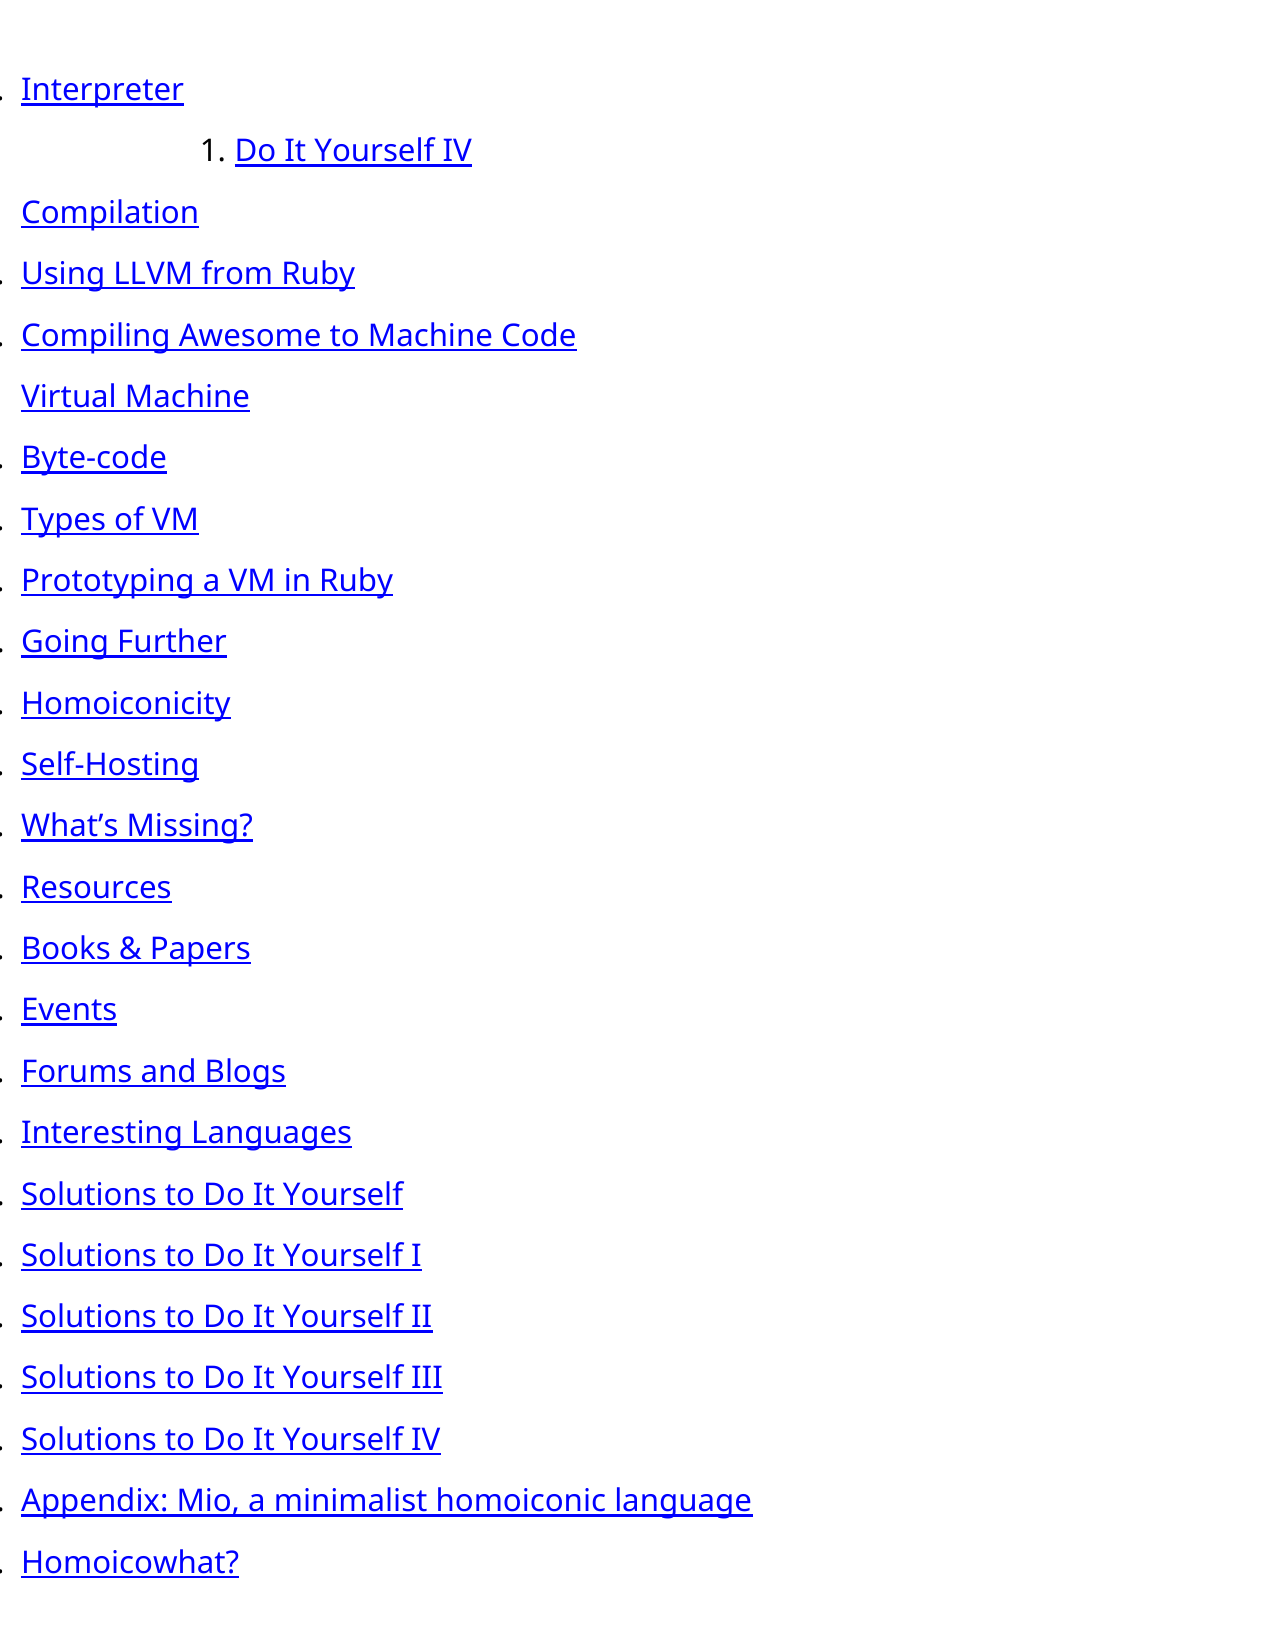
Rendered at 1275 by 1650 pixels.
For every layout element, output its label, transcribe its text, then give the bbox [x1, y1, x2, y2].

list What’s Missing? [0, 803, 1274, 846]
list Using LLVM from Ruby [0, 251, 1274, 294]
list Types of VM [0, 497, 1274, 539]
list Solutions to Do It Yourself III [0, 1356, 1274, 1398]
list Going Further [0, 619, 1274, 662]
list Appendix: Mio, a minimalist homoiconic language [0, 1478, 1274, 1521]
list Compilation [0, 190, 1274, 232]
list Self-Hosting [0, 742, 1274, 784]
list Byte-code [0, 435, 1274, 478]
list Homoicowhat? [0, 1539, 1274, 1582]
text 1. Do It Yourself IV [199, 128, 1274, 171]
list Books & Papers [0, 926, 1274, 969]
list Interesting Languages [0, 1110, 1274, 1153]
list Virtual Machine [0, 374, 1274, 416]
list Solutions to Do It Yourself [0, 1171, 1274, 1214]
list Forums and Blogs [0, 1049, 1274, 1091]
list Interpreter [0, 67, 1274, 110]
list Homoiconicity [0, 681, 1274, 723]
list Solutions to Do It Yourself IV [0, 1417, 1274, 1459]
list Solutions to Do It Yourself I [0, 1233, 1274, 1275]
list Compiling Awesome to Machine Code [0, 312, 1274, 355]
list Events [0, 987, 1274, 1030]
list Prototyping a VM in Ruby [0, 558, 1274, 601]
list Resources [0, 865, 1274, 907]
list Solutions to Do It Yourself II [0, 1294, 1274, 1337]
